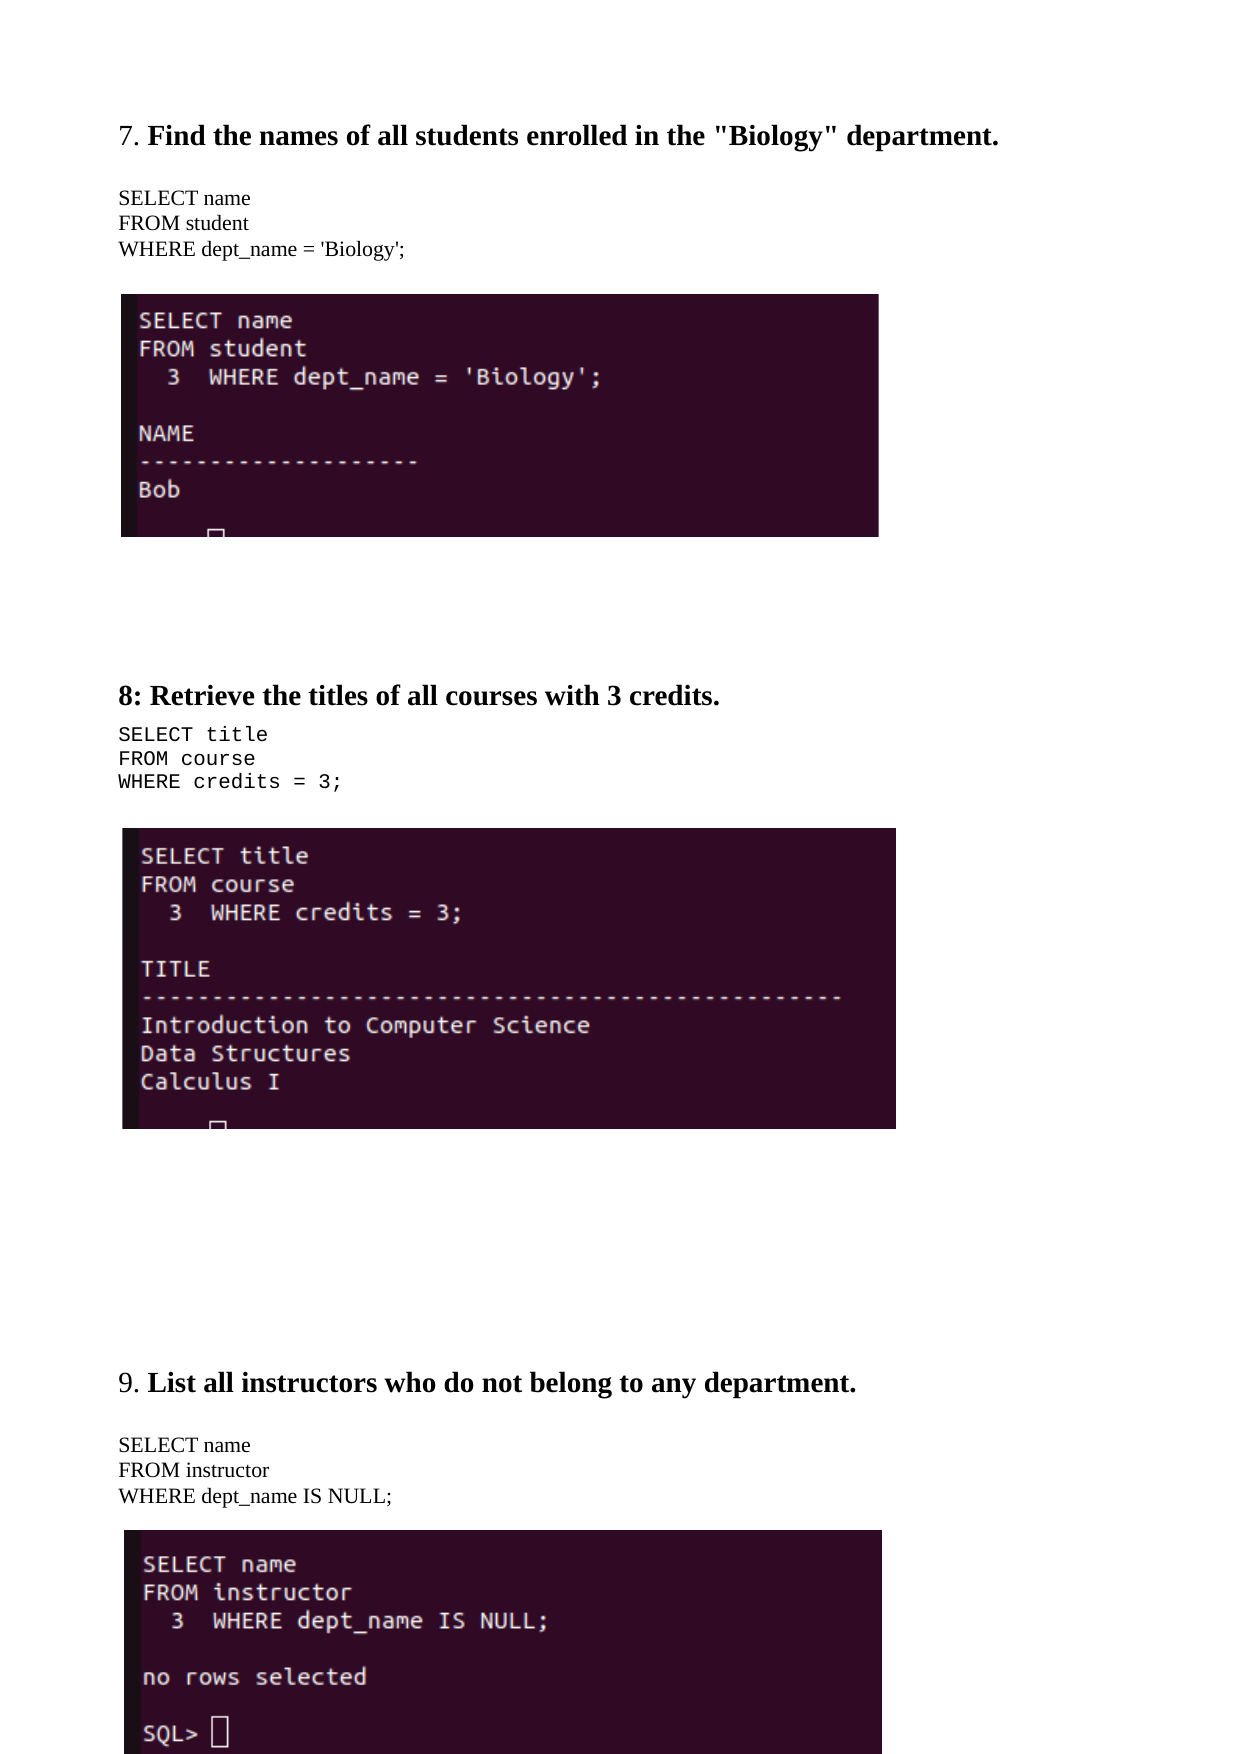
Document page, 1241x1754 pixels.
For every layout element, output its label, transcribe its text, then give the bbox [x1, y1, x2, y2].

picture [124, 1530, 882, 1754]
text SELECT name [118, 185, 1122, 210]
text SELECT name [118, 1432, 1122, 1457]
subtitle 8: Retrieve the titles of all courses with 3 credits. [118, 678, 1122, 711]
text WHERE dept_name = 'Biology'; [118, 236, 1122, 261]
text 9. List all instructors who do not belong to any department. [118, 1365, 1122, 1399]
text WHERE credits = 3; [118, 771, 1122, 795]
text WHERE dept_name IS NULL; [118, 1483, 1122, 1508]
text FROM instructor [118, 1457, 1122, 1483]
text 7. Find the names of all students enrolled in the "Biology" department. [118, 118, 1122, 152]
picture [122, 828, 896, 1129]
text FROM course [118, 748, 1122, 771]
text SELECT title [118, 724, 1122, 748]
picture [121, 294, 879, 537]
text FROM student [118, 210, 1122, 236]
